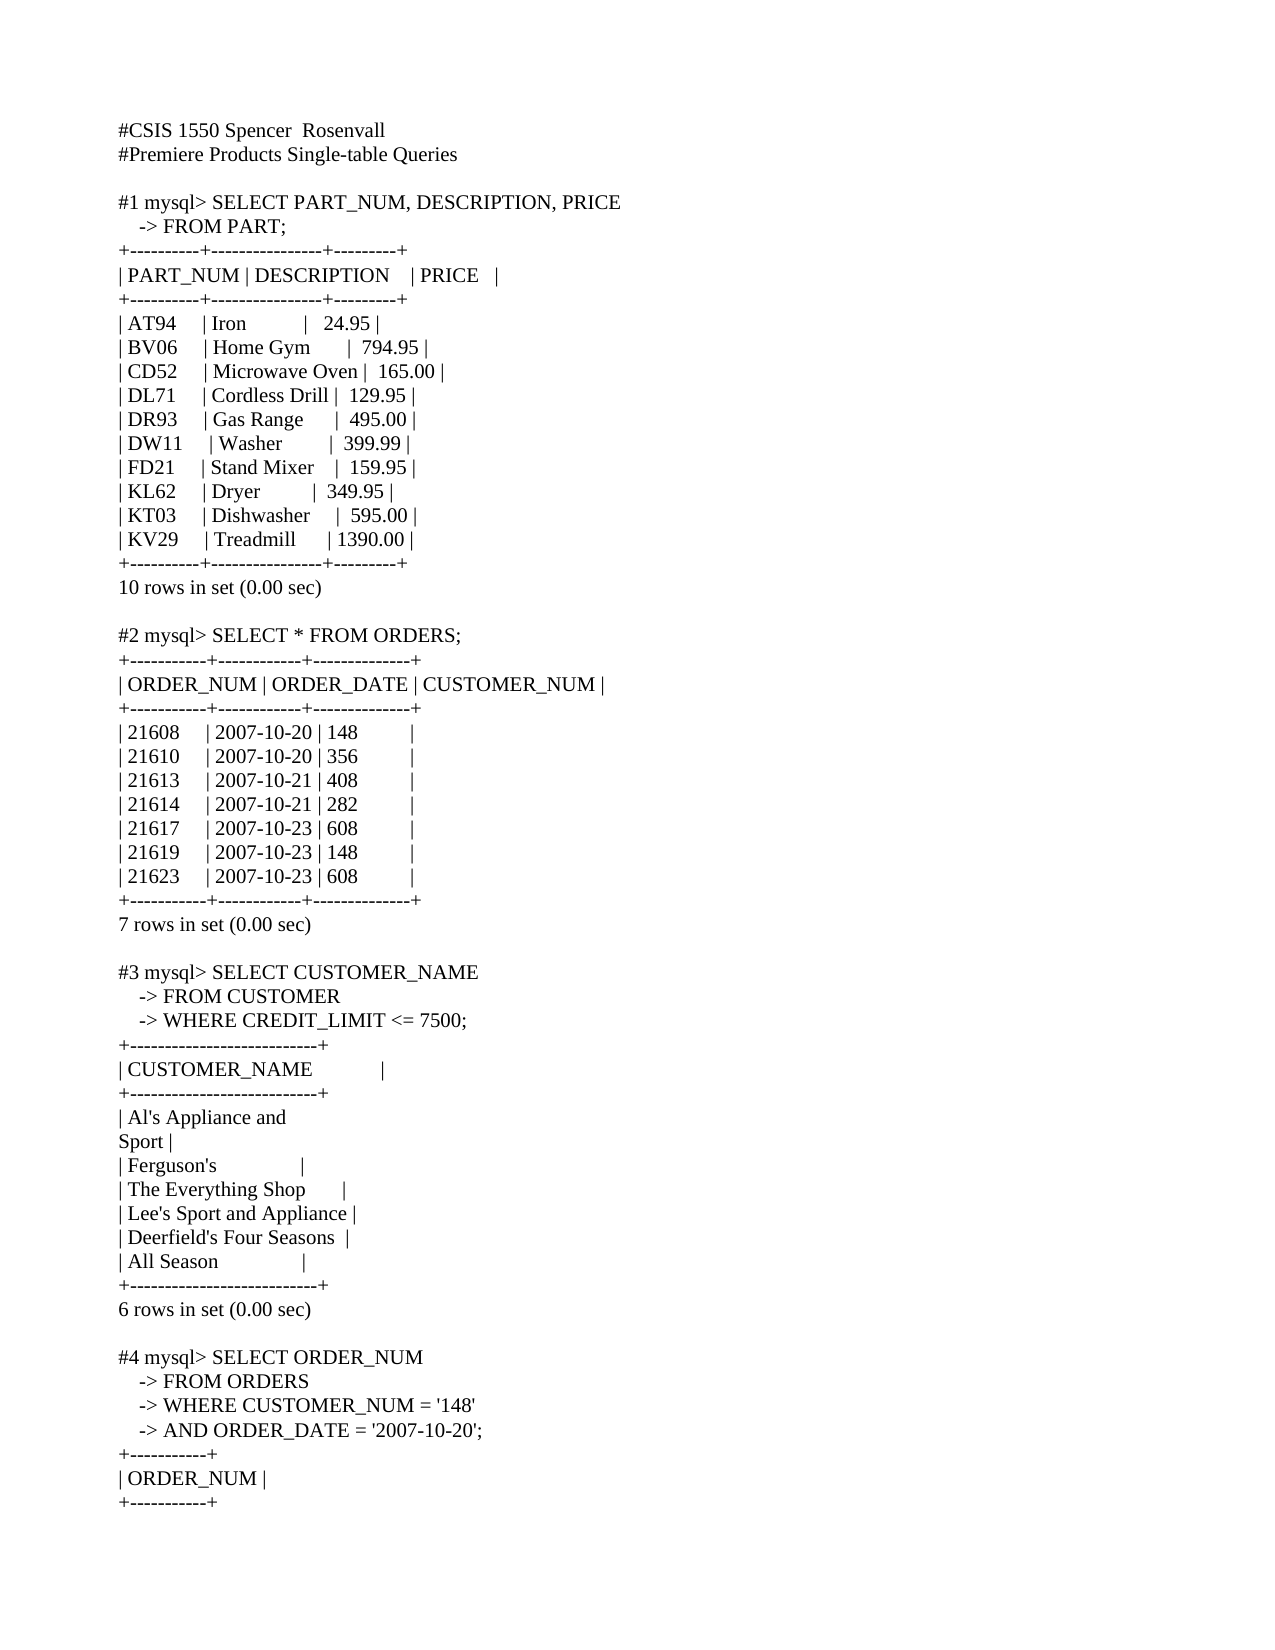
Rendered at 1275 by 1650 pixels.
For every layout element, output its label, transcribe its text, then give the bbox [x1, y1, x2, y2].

text Sport | [118, 1129, 1157, 1153]
text | 21614 | 2007-10-21 | 282 | [118, 792, 1157, 816]
text -> WHERE CREDIT_LIMIT <= 7500; [118, 1008, 1157, 1032]
text -> FROM CUSTOMER [118, 984, 1157, 1008]
text | DL71 | Cordless Drill | 129.95 | [118, 383, 1157, 407]
text | AT94 | Iron | 24.95 | [118, 311, 1157, 335]
text +----------+----------------+---------+ [118, 238, 1157, 262]
text | Ferguson's | [118, 1153, 1157, 1177]
text | CD52 | Microwave Oven | 165.00 | [118, 359, 1157, 383]
text +-----------+------------+--------------+ [118, 696, 1157, 720]
text +---------------------------+ [118, 1273, 1157, 1297]
text | Al's Appliance and [118, 1105, 1157, 1129]
text -> WHERE CUSTOMER_NUM = '148' [118, 1393, 1157, 1417]
text #CSIS 1550 Spencer Rosenvall [118, 118, 1157, 142]
text | 21610 | 2007-10-20 | 356 | [118, 744, 1157, 768]
text | KV29 | Treadmill | 1390.00 | [118, 527, 1157, 551]
text | BV06 | Home Gym | 794.95 | [118, 335, 1157, 359]
text +-----------+------------+--------------+ [118, 888, 1157, 912]
text | KL62 | Dryer | 349.95 | [118, 479, 1157, 503]
text #1 mysql> SELECT PART_NUM, DESCRIPTION, PRICE [118, 190, 1157, 214]
text | PART_NUM | DESCRIPTION | PRICE | [118, 262, 1157, 287]
text +-----------+------------+--------------+ [118, 647, 1157, 672]
text | DR93 | Gas Range | 495.00 | [118, 407, 1157, 431]
text | 21613 | 2007-10-21 | 408 | [118, 768, 1157, 792]
text | 21619 | 2007-10-23 | 148 | [118, 840, 1157, 864]
text -> FROM PART; [118, 214, 1157, 238]
text | DW11 | Washer | 399.99 | [118, 431, 1157, 455]
text +----------+----------------+---------+ [118, 551, 1157, 575]
text -> AND ORDER_DATE = '2007-10-20'; [118, 1417, 1157, 1442]
text +-----------+ [118, 1490, 1157, 1514]
text | All Season | [118, 1249, 1157, 1273]
text #Premiere Products Single-table Queries [118, 142, 1157, 166]
text 6 rows in set (0.00 sec) [118, 1297, 1157, 1321]
text | ORDER_NUM | ORDER_DATE | CUSTOMER_NUM | [118, 672, 1157, 696]
text | Lee's Sport and Appliance | [118, 1201, 1157, 1225]
text +---------------------------+ [118, 1032, 1157, 1057]
text | CUSTOMER_NAME | [118, 1057, 1157, 1081]
text | The Everything Shop | [118, 1177, 1157, 1201]
text | ORDER_NUM | [118, 1466, 1157, 1490]
text +-----------+ [118, 1442, 1157, 1466]
text +----------+----------------+---------+ [118, 287, 1157, 311]
text #3 mysql> SELECT CUSTOMER_NAME [118, 960, 1157, 984]
text | 21623 | 2007-10-23 | 608 | [118, 864, 1157, 888]
text | KT03 | Dishwasher | 595.00 | [118, 503, 1157, 527]
text 10 rows in set (0.00 sec) [118, 575, 1157, 599]
text -> FROM ORDERS [118, 1369, 1157, 1393]
text | 21617 | 2007-10-23 | 608 | [118, 816, 1157, 840]
text #2 mysql> SELECT * FROM ORDERS; [118, 623, 1157, 647]
text #4 mysql> SELECT ORDER_NUM [118, 1345, 1157, 1369]
text 7 rows in set (0.00 sec) [118, 912, 1157, 936]
text | FD21 | Stand Mixer | 159.95 | [118, 455, 1157, 479]
text | 21608 | 2007-10-20 | 148 | [118, 720, 1157, 744]
text +---------------------------+ [118, 1081, 1157, 1105]
text | Deerfield's Four Seasons | [118, 1225, 1157, 1249]
